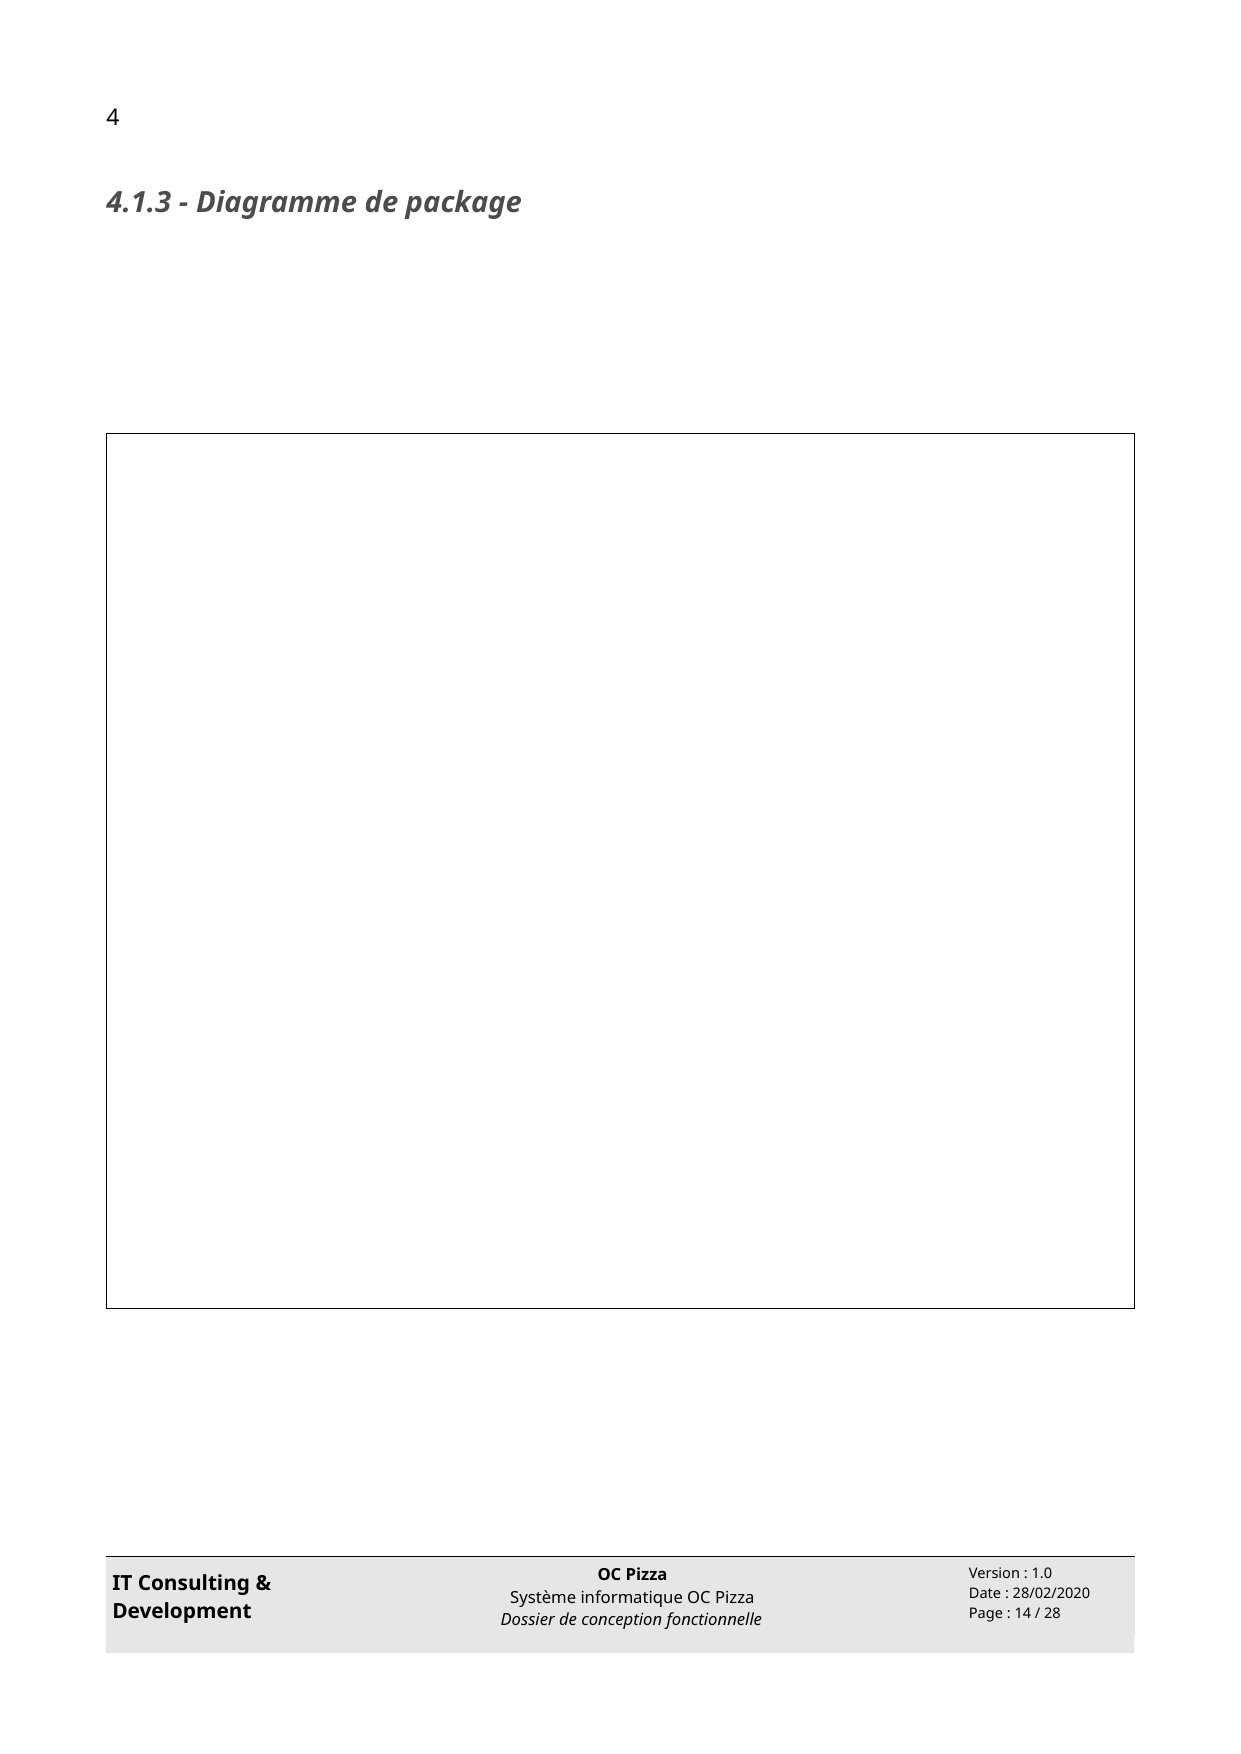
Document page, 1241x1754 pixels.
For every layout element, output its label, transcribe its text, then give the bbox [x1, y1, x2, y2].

text 4 [106, 100, 1134, 132]
subtitle Diagramme de package [106, 181, 1134, 221]
